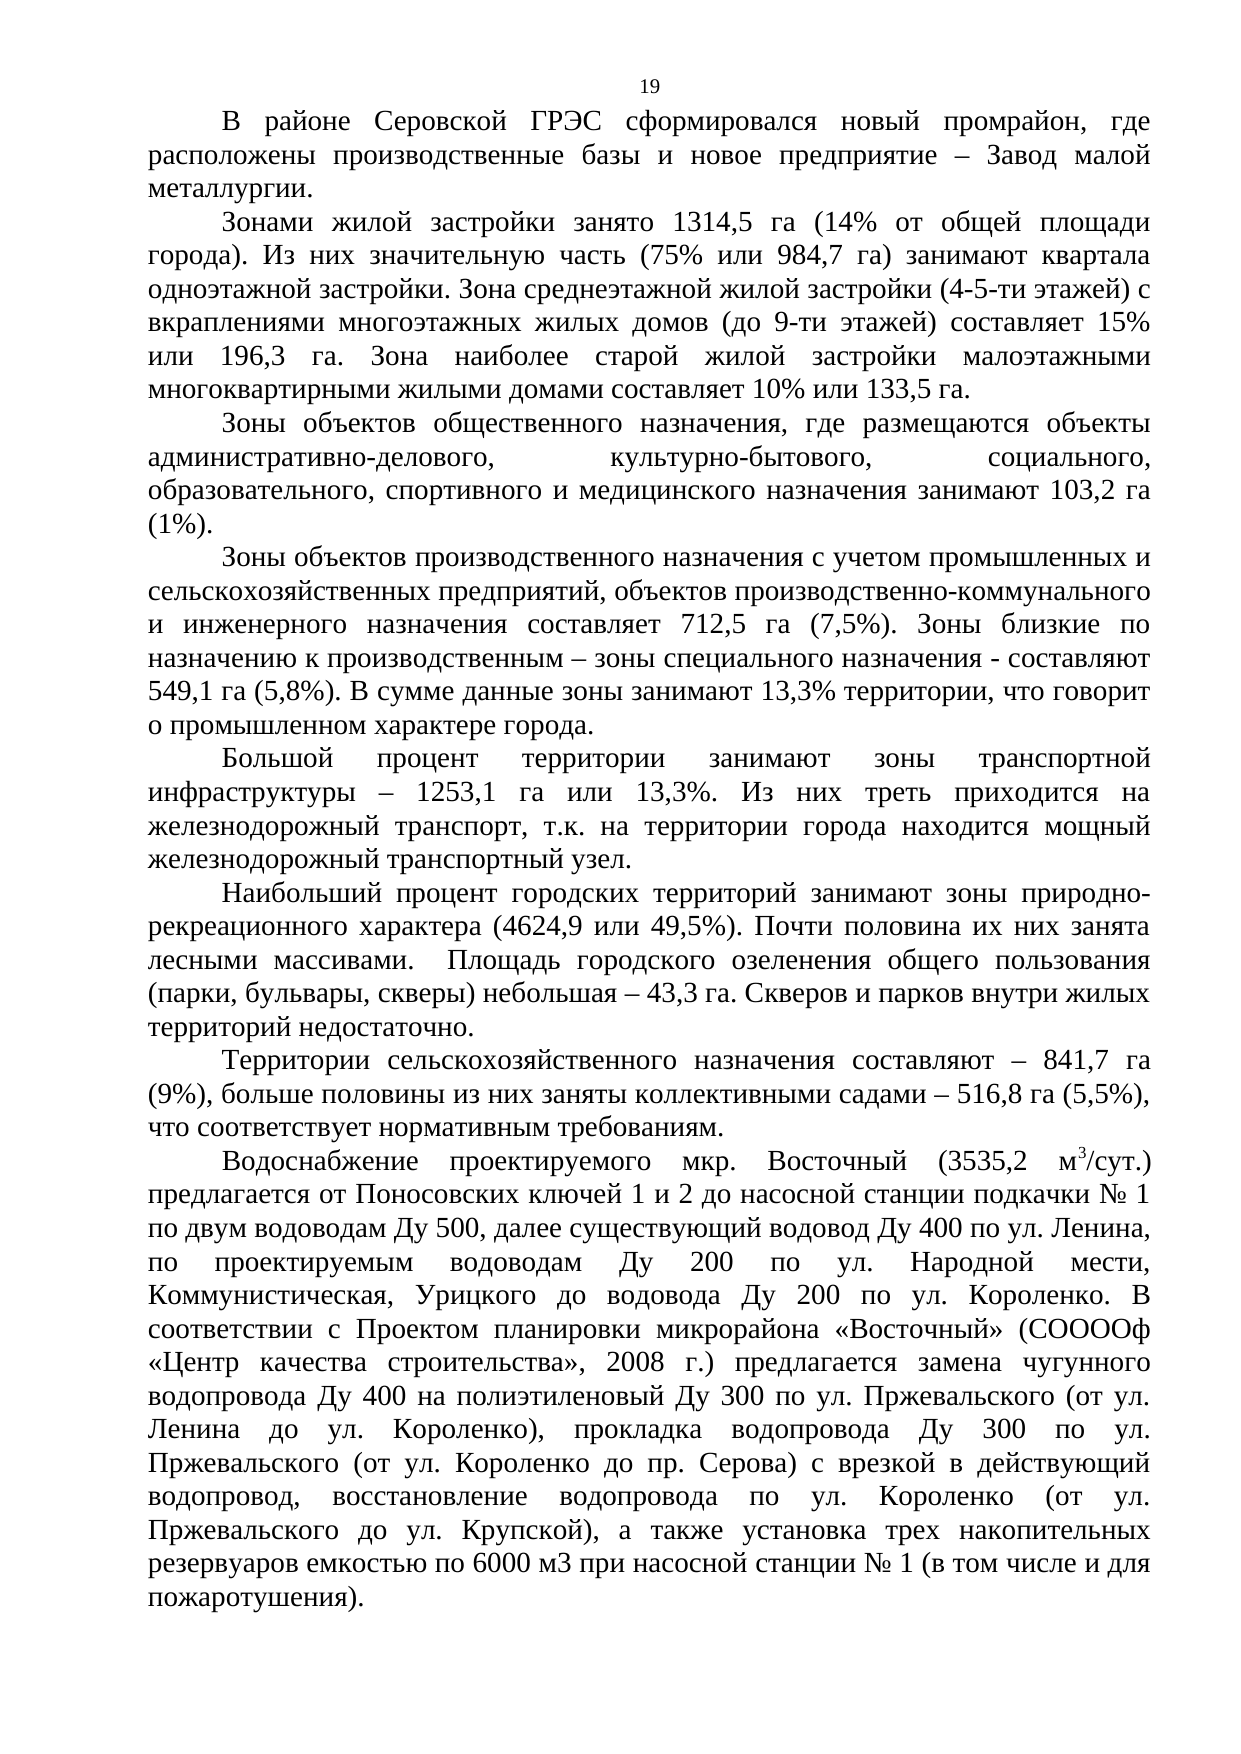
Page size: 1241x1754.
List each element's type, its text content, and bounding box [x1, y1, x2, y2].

text Территории сельскохозяйственного назначения составляют – 841,7 га (9%), больше половины из них заняты коллективными садами – 516,8 га (5,5%), что соответствует нормативным требованиям. [148, 1042, 1152, 1143]
text В районе Серовской ГРЭС сформировался новый промрайон, где расположены производственные базы и новое предприятие – Завод малой металлургии. [148, 103, 1152, 204]
text Зонами жилой застройки занято 1314,5 га (14% от общей площади города). Из них значительную часть (75% или 984,7 га) занимают квартала одноэтажной застройки. Зона среднеэтажной жилой застройки (4-5-ти этажей) с вкраплениями многоэтажных жилых домов (до 9-ти этажей) составляет 15% или 196,3 га. Зона наиболее старой жилой застройки малоэтажными многоквартирными жилыми домами составляет 10% или 133,5 га. [148, 204, 1152, 405]
text Зоны объектов общественного назначения, где размещаются объекты административно-делового, культурно-бытового, социального, образовательного, спортивного и медицинского назначения занимают 103,2 га (1%). [148, 405, 1152, 539]
text Наибольший процент городских территорий занимают зоны природно-рекреационного характера (4624,9 или 49,5%). Почти половина их них занята лесными массивами. Площадь городского озеленения общего пользования (парки, бульвары, скверы) небольшая – 43,3 га. Скверов и парков внутри жилых территорий недостаточно. [148, 875, 1152, 1042]
text Зоны объектов производственного назначения с учетом промышленных и сельскохозяйственных предприятий, объектов производственно-коммунального и инженерного назначения составляет 712,5 га (7,5%). Зоны близкие по назначению к производственным – зоны специального назначения - составляют 549,1 га (5,8%). В сумме данные зоны занимают 13,3% территории, что говорит о промышленном характере города. [148, 539, 1152, 741]
text Большой процент территории занимают зоны транспортной инфраструктуры – 1253,1 га или 13,3%. Из них треть приходится на железнодорожный транспорт, т.к. на территории города находится мощный железнодорожный транспортный узел. [148, 741, 1152, 875]
text Водоснабжение проектируемого мкр. Восточный (3535,2 м3/сут.) предлагается от Поносовских ключей 1 и 2 до насосной станции подкачки № 1 по двум водоводам Ду 500, далее существующий водовод Ду 400 по ул. Ленина, по проектируемым водоводам Ду 200 по ул. Народной мести, Коммунистическая, Урицкого до водовода Ду 200 по ул. Короленко. В соответствии с Проектом планировки микрорайона «Восточный» (СООООф «Центр качества строительства», 2008 г.) предлагается замена чугунного водопровода Ду 400 на полиэтиленовый Ду 300 по ул. Пржевальского (от ул. Ленина до ул. Короленко), прокладка водопровода Ду 300 по ул. Пржевальского (от ул. Короленко до пр. Серова) с врезкой в действующий водопровод, восстановление водопровода по ул. Короленко (от ул. Пржевальского до ул. Крупской), а также установка трех накопительных резервуаров емкостью по 6000 м3 при насосной станции № 1 (в том числе и для пожаротушения). [148, 1143, 1152, 1613]
